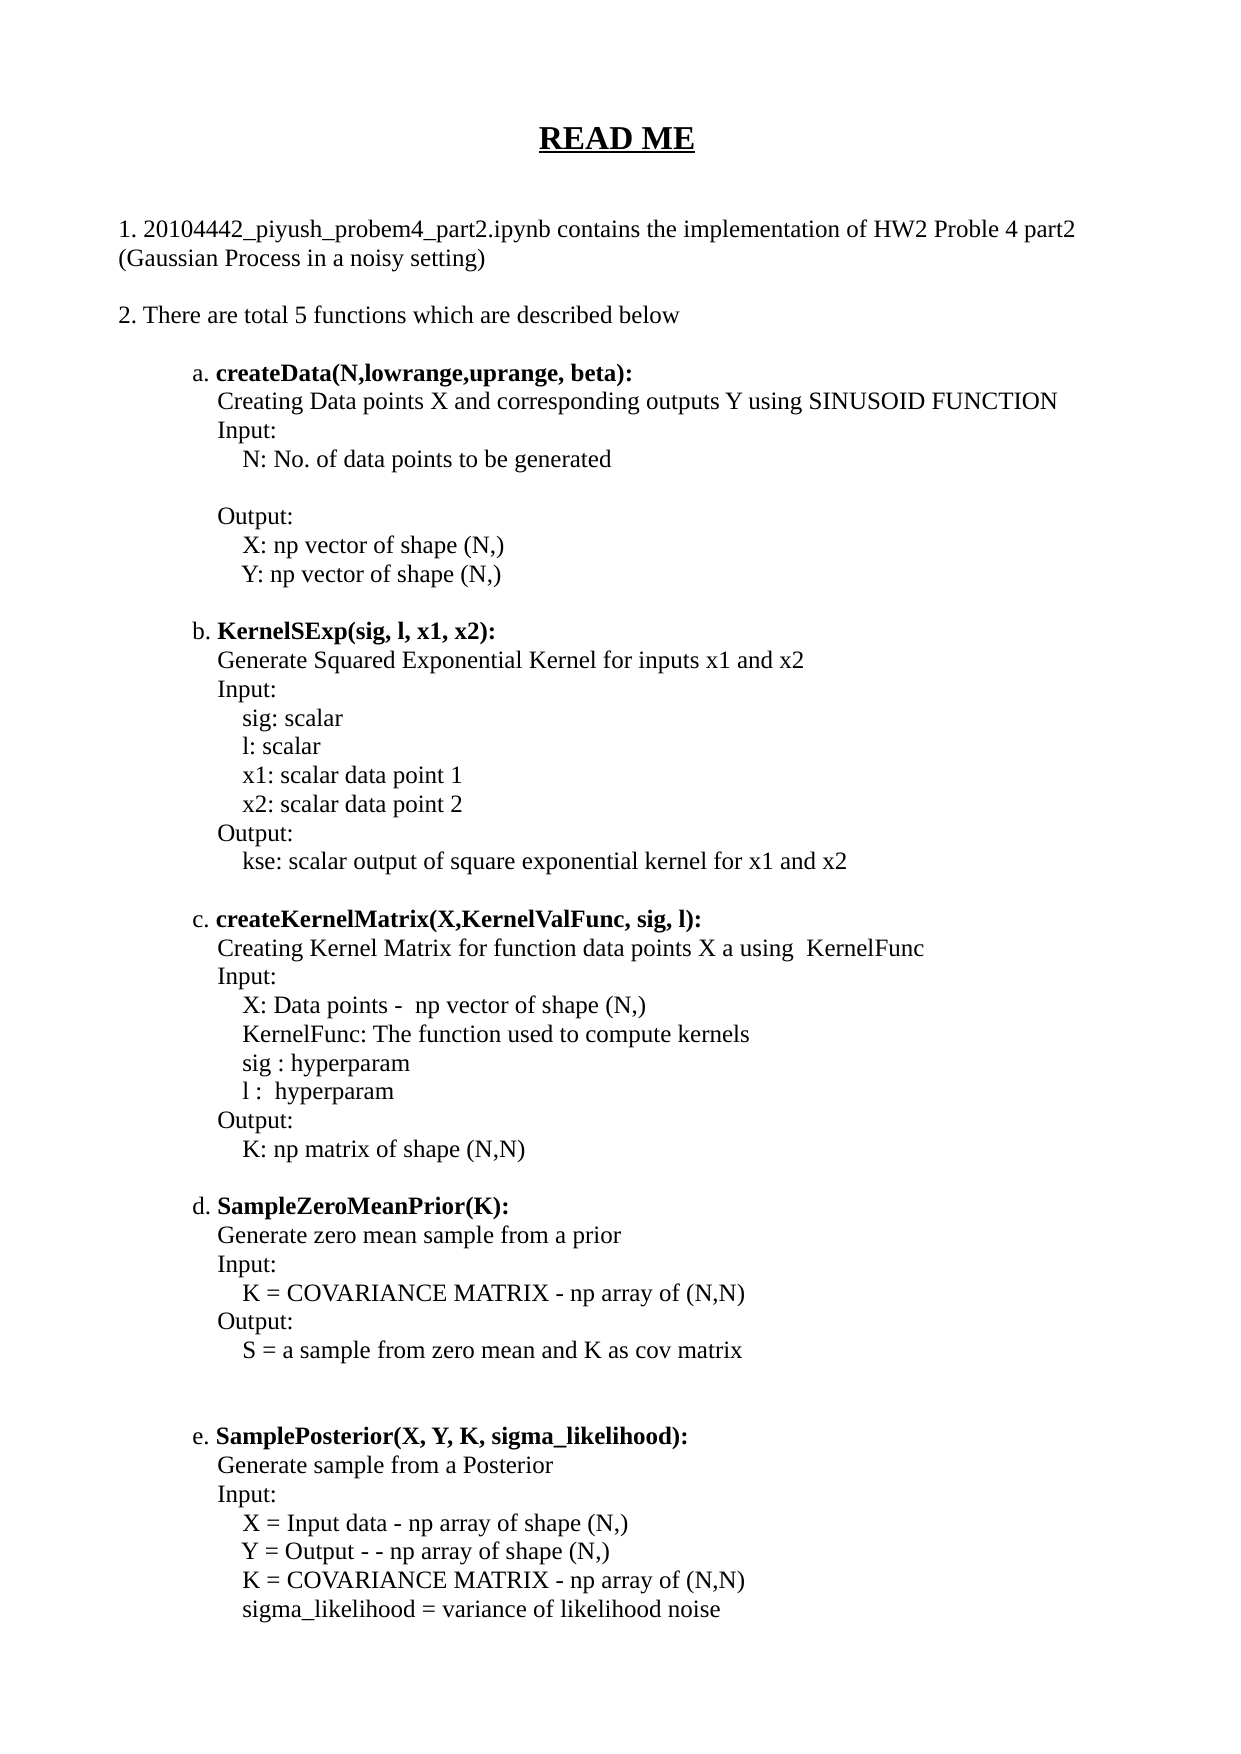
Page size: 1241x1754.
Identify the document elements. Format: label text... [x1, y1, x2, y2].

text a. createData(N,lowrange,uprange, beta): [192, 358, 1122, 386]
text Output: [192, 1105, 1122, 1134]
text sig: scalar [192, 703, 1122, 731]
text X: Data points - np vector of shape (N,) [192, 990, 1122, 1019]
text b. KernelSExp(sig, l, x1, x2): [192, 616, 1122, 645]
text sigma_likelihood = variance of likelihood noise [192, 1594, 1122, 1623]
text 2. There are total 5 functions which are described below [118, 300, 1122, 329]
text N: No. of data points to be generated [192, 444, 1122, 473]
text Output: [192, 1306, 1122, 1335]
text x2: scalar data point 2 [192, 789, 1122, 818]
text Generate sample from a Posterior [192, 1450, 1122, 1479]
text X: np vector of shape (N,) [192, 530, 1122, 559]
text Generate Squared Exponential Kernel for inputs x1 and x2 [192, 645, 1122, 674]
text Creating Data points X and corresponding outputs Y using SINUSOID FUNCTION [192, 386, 1122, 415]
text d. SampleZeroMeanPrior(K): [192, 1191, 1122, 1220]
text Input: [192, 961, 1122, 990]
text l : hyperparam [192, 1076, 1122, 1105]
text Input: [192, 1479, 1122, 1508]
text 1. 20104442_piyush_probem4_part2.ipynb contains the implementation of HW2 Proble 4 part2 (Gaussian Process in a noisy setting) [118, 214, 1122, 271]
text Output: [192, 501, 1122, 530]
text Input: [192, 674, 1122, 703]
text c. createKernelMatrix(X,KernelValFunc, sig, l): [192, 904, 1122, 933]
text K: np matrix of shape (N,N) [192, 1134, 1122, 1163]
text Input: [192, 415, 1122, 444]
text X = Input data - np array of shape (N,) [192, 1508, 1122, 1536]
text Y = Output - - np array of shape (N,) [192, 1536, 1122, 1565]
text S = a sample from zero mean and K as cov matrix [192, 1335, 1122, 1364]
text kse: scalar output of square exponential kernel for x1 and x2 [192, 846, 1122, 875]
text Generate zero mean sample from a prior [192, 1220, 1122, 1249]
text READ ME [118, 118, 1122, 156]
text x1: scalar data point 1 [192, 760, 1122, 789]
text e. SamplePosterior(X, Y, K, sigma_likelihood): [192, 1421, 1122, 1450]
text Y: np vector of shape (N,) [192, 559, 1122, 588]
text Creating Kernel Matrix for function data points X a using KernelFunc [192, 933, 1122, 961]
text Output: [192, 818, 1122, 846]
text K = COVARIANCE MATRIX - np array of (N,N) [192, 1278, 1122, 1306]
text K = COVARIANCE MATRIX - np array of (N,N) [192, 1565, 1122, 1594]
text sig : hyperparam [192, 1048, 1122, 1076]
text Input: [192, 1249, 1122, 1278]
text KernelFunc: The function used to compute kernels [192, 1019, 1122, 1048]
text l: scalar [192, 731, 1122, 760]
